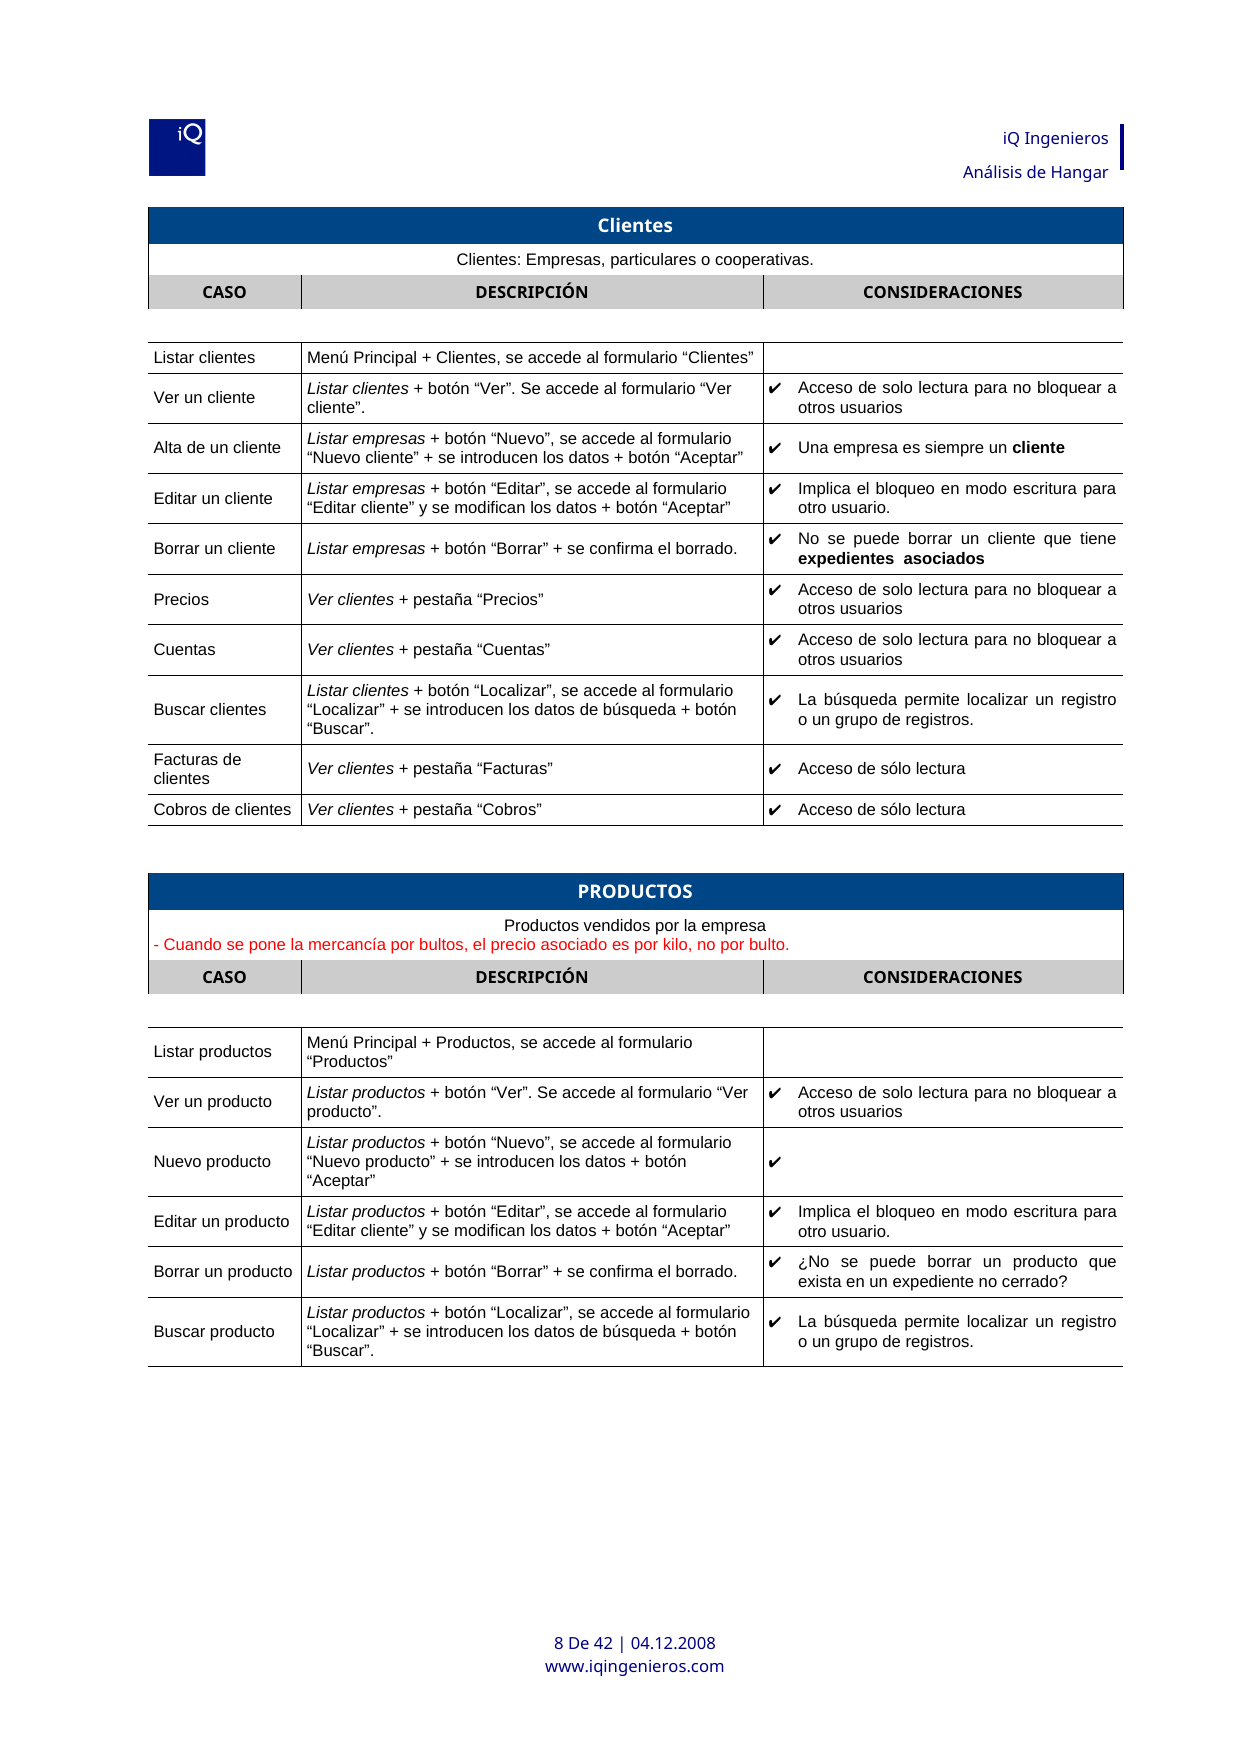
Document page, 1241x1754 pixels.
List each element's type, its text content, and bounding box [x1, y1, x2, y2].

table_cell Listar productos + botón “Borrar” + se confirma el borrado. [302, 1247, 763, 1297]
table_cell Acceso de solo lectura para no bloquear a otros usuarios [764, 374, 1123, 423]
table_cell CONSIDERACIONES [764, 275, 1123, 309]
table_cell Acceso de solo lectura para no bloquear a otros usuarios [764, 1078, 1123, 1127]
table_cell [301, 309, 763, 342]
table_cell Listar productos + botón “Localizar”, se accede al formulario “Localizar” + se introducen los datos de búsqueda + botón “Buscar”. [302, 1298, 763, 1366]
table_cell La búsqueda permite localizar un registro o un grupo de registros. [764, 1298, 1123, 1366]
table_cell Listar productos + botón “Editar”, se accede al formulario “Editar cliente” y se modifican los datos + botón “Aceptar” [302, 1197, 763, 1246]
table_cell Acceso de solo lectura para no bloquear a otros usuarios [764, 625, 1123, 674]
table_cell [764, 1128, 1123, 1196]
table_cell [764, 343, 1123, 372]
table_cell DESCRIPCIÓN [302, 960, 763, 994]
table_cell CONSIDERACIONES [764, 960, 1123, 994]
table_cell [763, 309, 1123, 342]
table_cell Ver clientes + pestaña “Cobros” [302, 795, 763, 825]
table_cell Implica el bloqueo en modo escritura para otro usuario. [764, 474, 1123, 523]
table_cell Ver un producto [148, 1078, 301, 1127]
table_cell Borrar un producto [148, 1247, 301, 1297]
table_cell Listar clientes + botón “Localizar”, se accede al formulario “Localizar” + se introducen los datos de búsqueda + botón “Buscar”. [302, 676, 763, 743]
table_cell Listar empresas + botón “Editar”, se accede al formulario “Editar cliente” y se modifican los datos + botón “Aceptar” [302, 474, 763, 523]
table_cell La búsqueda permite localizar un registro o un grupo de registros. [764, 676, 1123, 743]
table_cell No se puede borrar un cliente que tiene expedientes asociados [764, 524, 1123, 574]
table_cell Precios [148, 575, 301, 624]
table_cell Listar productos + botón “Nuevo”, se accede al formulario “Nuevo producto” + se introducen los datos + botón “Aceptar” [302, 1128, 763, 1196]
table_cell Listar clientes [148, 343, 301, 372]
table_cell Productos vendidos por la empresa - Cuando se pone la mercancía por bultos, el precio asociado es por kilo, no por bulto. [149, 910, 1123, 959]
table_cell Menú Principal + Productos, se accede al formulario “Productos” [302, 1028, 763, 1077]
table_cell Cuentas [148, 625, 301, 674]
table_cell Editar un cliente [148, 474, 301, 523]
table_cell ¿No se puede borrar un producto que exista en un expediente no cerrado? [764, 1247, 1123, 1297]
table_cell Listar empresas + botón “Nuevo”, se accede al formulario “Nuevo cliente” + se introducen los datos + botón “Aceptar” [302, 424, 763, 473]
table_header Clientes [149, 207, 1123, 244]
table_cell Implica el bloqueo en modo escritura para otro usuario. [764, 1197, 1123, 1246]
table_cell Alta de un cliente [148, 424, 301, 473]
table_cell Una empresa es siempre un cliente [764, 424, 1123, 473]
table_cell Clientes: Empresas, particulares o cooperativas. [149, 244, 1123, 274]
table_cell [148, 994, 301, 1027]
table_cell Facturas de clientes [148, 745, 301, 793]
table_cell Acceso de sólo lectura [764, 795, 1123, 825]
table_cell Ver clientes + pestaña “Facturas” [302, 745, 763, 793]
table_cell Buscar producto [148, 1298, 301, 1366]
table_cell Ver clientes + pestaña “Precios” [302, 575, 763, 624]
table_cell Editar un producto [148, 1197, 301, 1246]
table_cell Borrar un cliente [148, 524, 301, 574]
table_cell [764, 1028, 1123, 1077]
table_cell CASO [149, 960, 301, 994]
table_cell Listar productos + botón “Ver”. Se accede al formulario “Ver producto”. [302, 1078, 763, 1127]
table_cell Listar empresas + botón “Borrar” + se confirma el borrado. [302, 524, 763, 574]
table_cell [763, 994, 1123, 1027]
table_cell [148, 309, 301, 342]
table_cell CASO [149, 275, 301, 309]
table_cell [301, 994, 763, 1027]
table_cell Nuevo producto [148, 1128, 301, 1196]
table_cell Listar clientes + botón “Ver”. Se accede al formulario “Ver cliente”. [302, 374, 763, 423]
table_header PRODUCTOS [149, 873, 1123, 910]
table_cell Menú Principal + Clientes, se accede al formulario “Clientes” [302, 343, 763, 372]
table_cell Ver un cliente [148, 374, 301, 423]
table_cell Cobros de clientes [148, 795, 301, 825]
table_cell Buscar clientes [148, 676, 301, 743]
table_cell DESCRIPCIÓN [302, 275, 763, 309]
table_cell Acceso de sólo lectura [764, 745, 1123, 793]
picture [149, 119, 206, 176]
table_cell Acceso de solo lectura para no bloquear a otros usuarios [764, 575, 1123, 624]
table_cell Listar productos [148, 1028, 301, 1077]
table_cell Ver clientes + pestaña “Cuentas” [302, 625, 763, 674]
